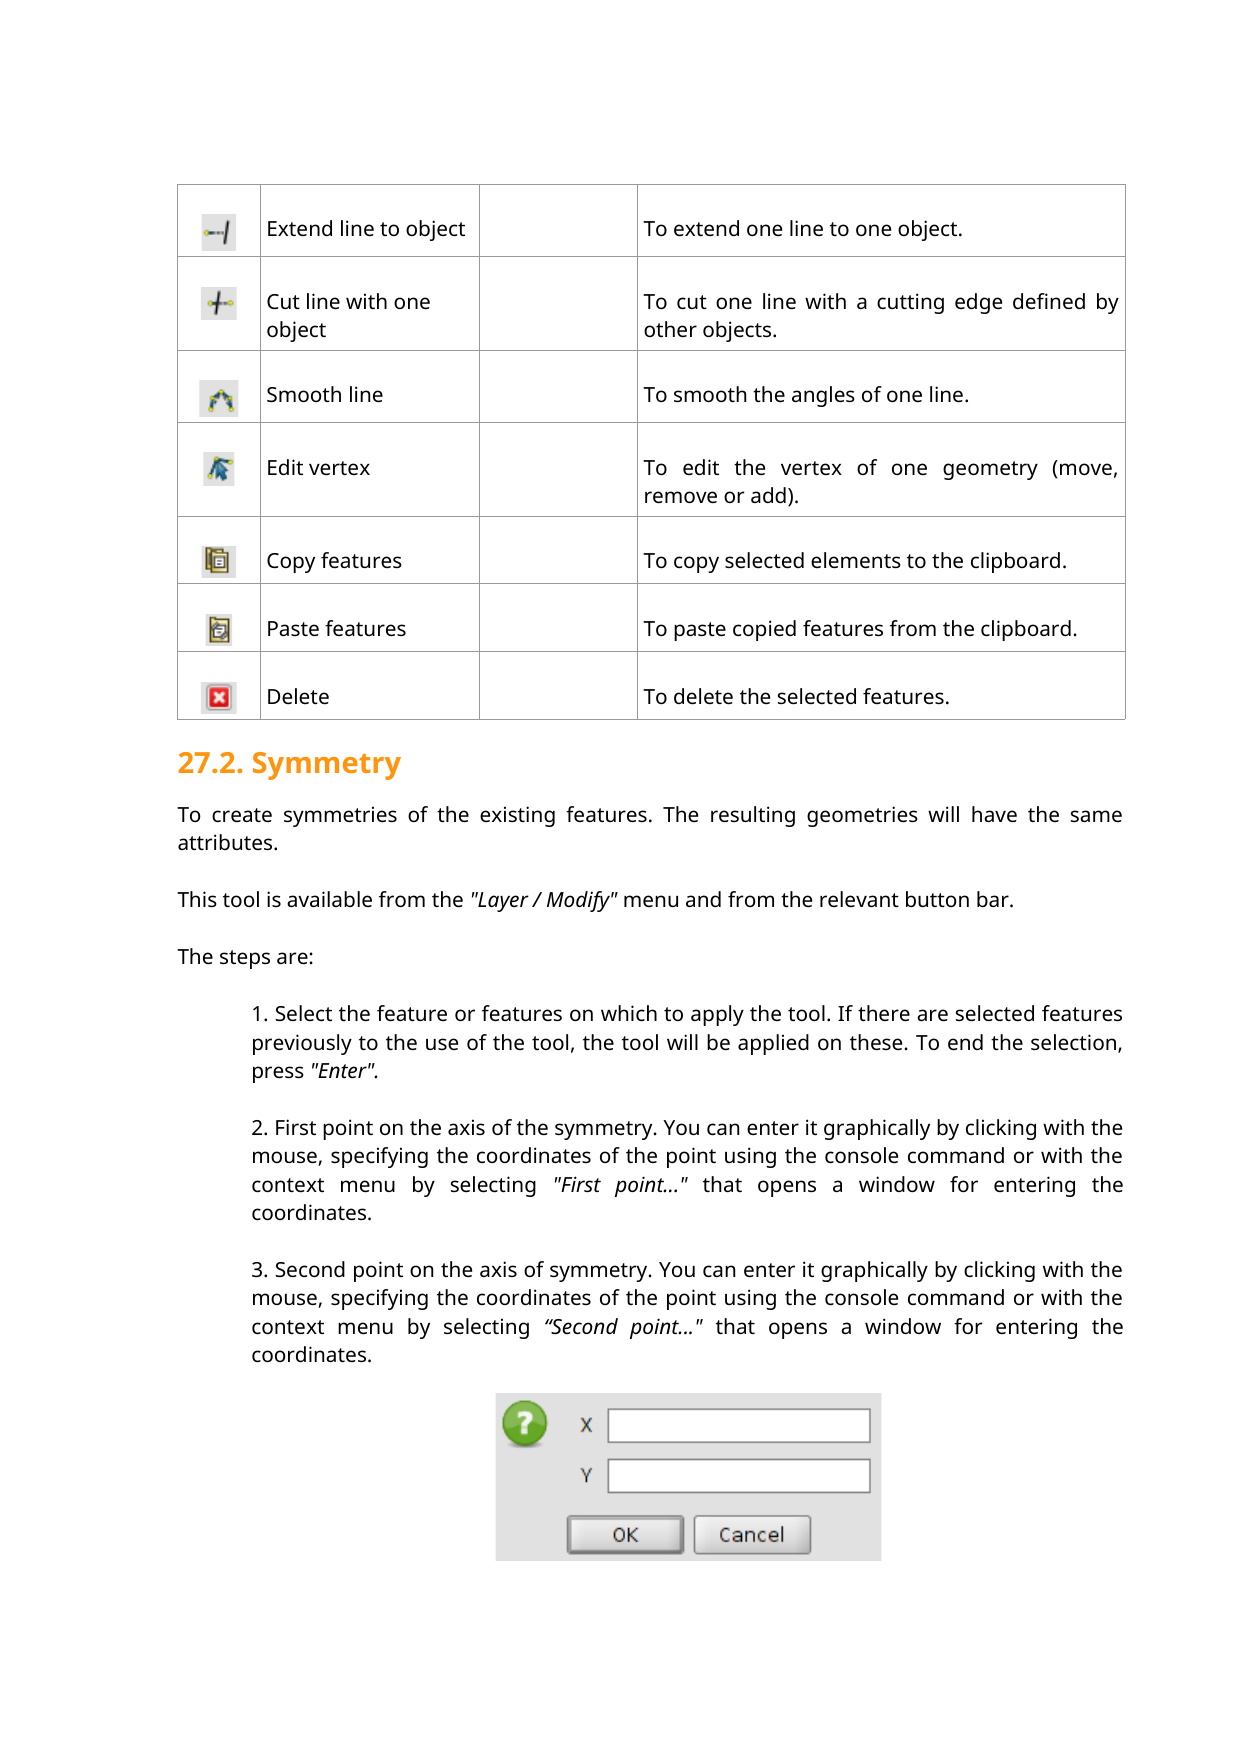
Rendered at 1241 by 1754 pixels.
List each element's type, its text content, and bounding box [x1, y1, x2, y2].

table_cell [480, 517, 637, 583]
picture [205, 614, 233, 646]
table_cell [178, 517, 260, 583]
table_cell [480, 584, 637, 651]
picture [495, 1393, 882, 1561]
table_cell [178, 584, 260, 651]
picture [200, 287, 237, 320]
text To create symmetries of the existing features. The resulting geometries will have the same attributes. [177, 800, 1125, 857]
text 2. First point on the axis of the symmetry. You can enter it graphically by clicking with the mouse, specifying the coordinates of the point using the console command or with the context menu by selecting "First point..." that opens a window for entering the coordinates. 3. Second point on the axis of symmetry. You can enter it graphically by clicking with the mouse, specifying the coordinates of the point using the console command or with the context menu by selecting “Second point..." that opens a window for entering the coordinates. [251, 1084, 1125, 1369]
table_cell [178, 185, 260, 256]
subtitle 27.2. Symmetry [177, 743, 1125, 782]
table_cell To delete the selected features. [638, 652, 1125, 719]
picture [199, 380, 239, 417]
table_cell To copy selected elements to the clipboard. [638, 517, 1125, 583]
table_cell Copy features [261, 517, 479, 583]
text This tool is available from the "Layer / Modify" menu and from the relevant button bar. [177, 857, 1125, 942]
table_cell [178, 423, 260, 516]
picture [201, 214, 237, 251]
table_cell Extend line to object [261, 185, 479, 256]
table_cell Paste features [261, 584, 479, 651]
table_cell Delete [261, 652, 479, 719]
table_cell To paste copied features from the clipboard. [638, 584, 1125, 651]
table_cell [480, 185, 637, 256]
picture [201, 546, 237, 578]
table_cell [480, 257, 637, 349]
table_cell To extend one line to one object. [638, 185, 1125, 256]
table_cell [480, 652, 637, 719]
table_cell [178, 351, 260, 422]
table_cell To edit the vertex of one geometry (move, remove or add). [638, 423, 1125, 516]
table_cell [480, 423, 637, 516]
table_cell [178, 652, 260, 719]
table_cell Edit vertex [261, 423, 479, 516]
table_cell [178, 257, 260, 349]
table_cell Cut line with one object [261, 257, 479, 349]
table_cell To cut one line with a cutting edge defined by other objects. [638, 257, 1125, 349]
text 1. Select the feature or features on which to apply the tool. If there are selected features previously to the use of the tool, the tool will be applied on these. To end the selection, press "Enter". [251, 999, 1125, 1084]
text The steps are: [177, 942, 1125, 971]
picture [200, 682, 237, 714]
table_cell [480, 351, 637, 422]
table_cell To smooth the angles of one line. [638, 351, 1125, 422]
picture [203, 452, 235, 486]
table_cell Smooth line [261, 351, 479, 422]
